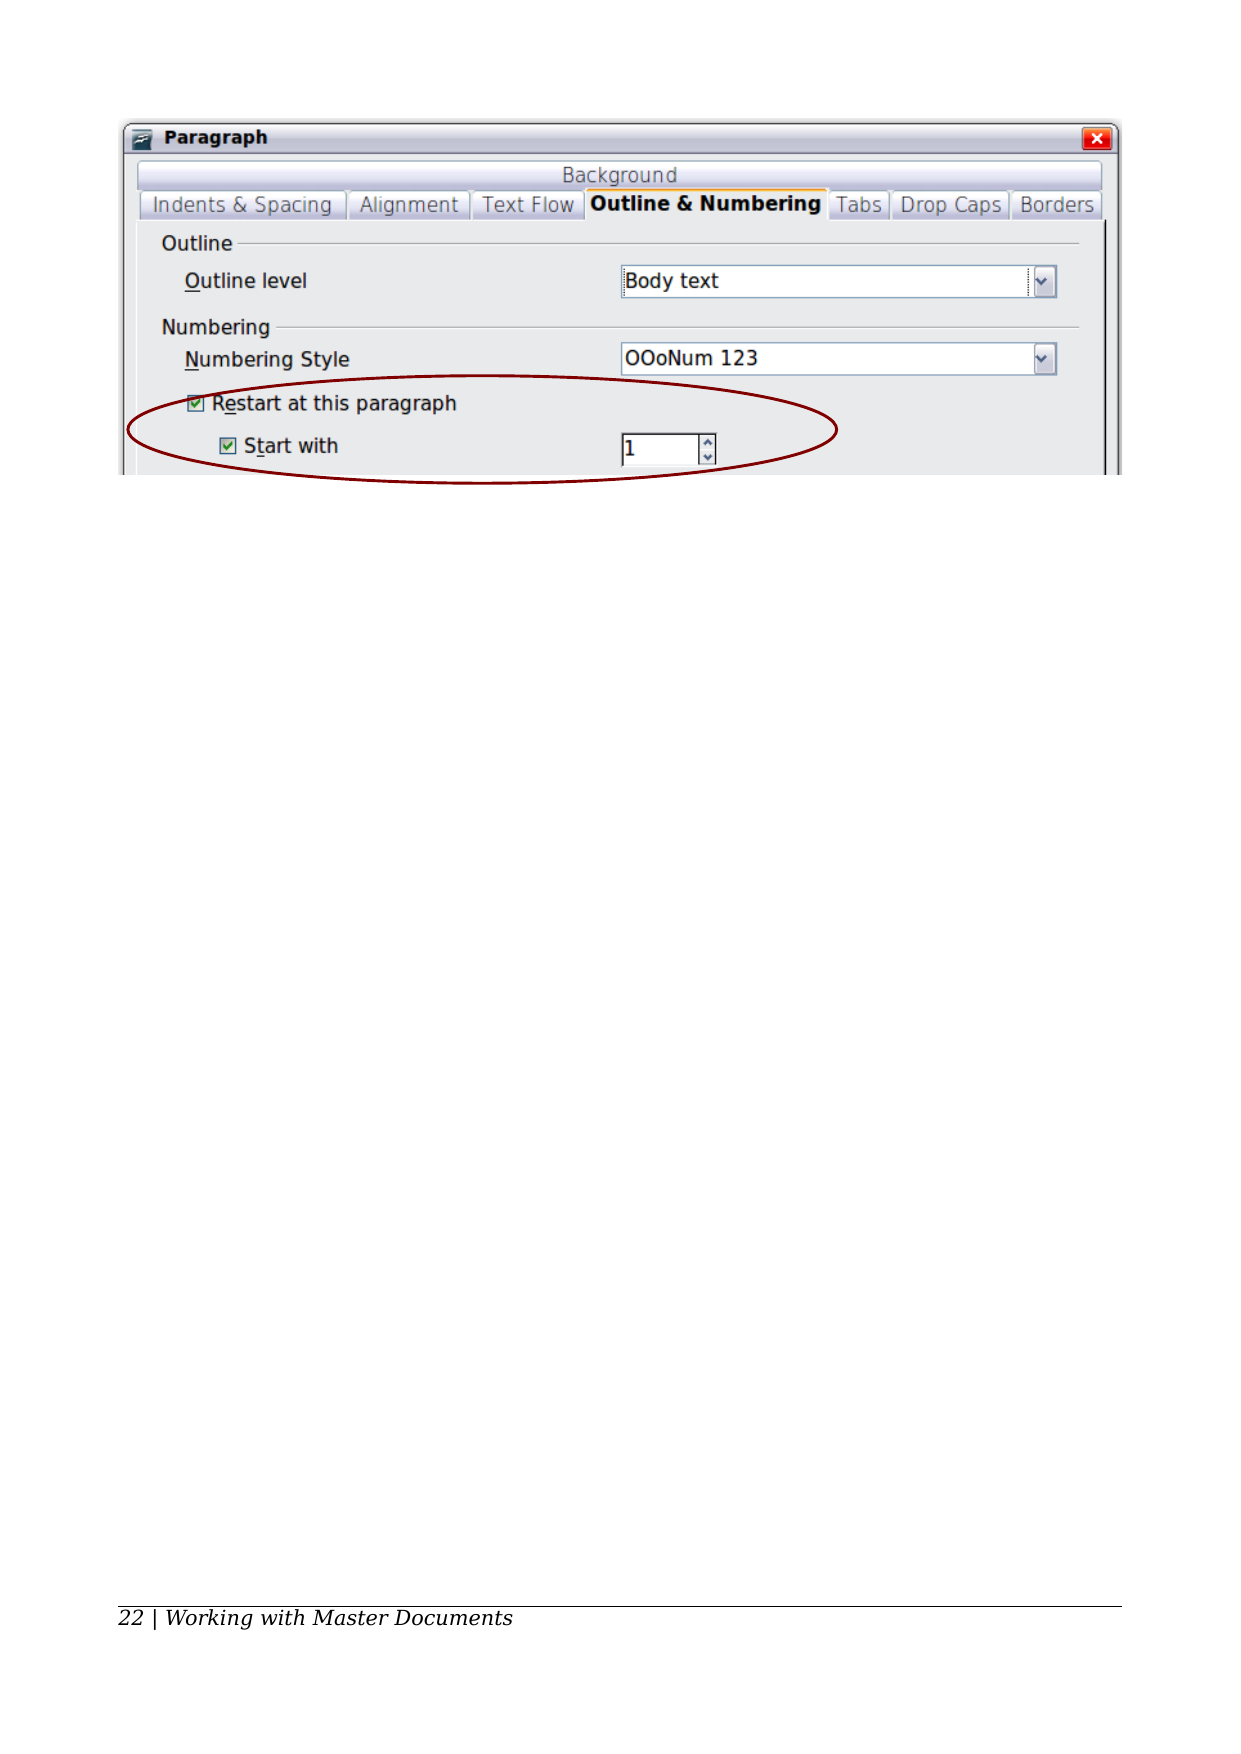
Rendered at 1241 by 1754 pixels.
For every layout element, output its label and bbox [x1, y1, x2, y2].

picture [130, 378, 835, 475]
picture [118, 118, 1123, 475]
